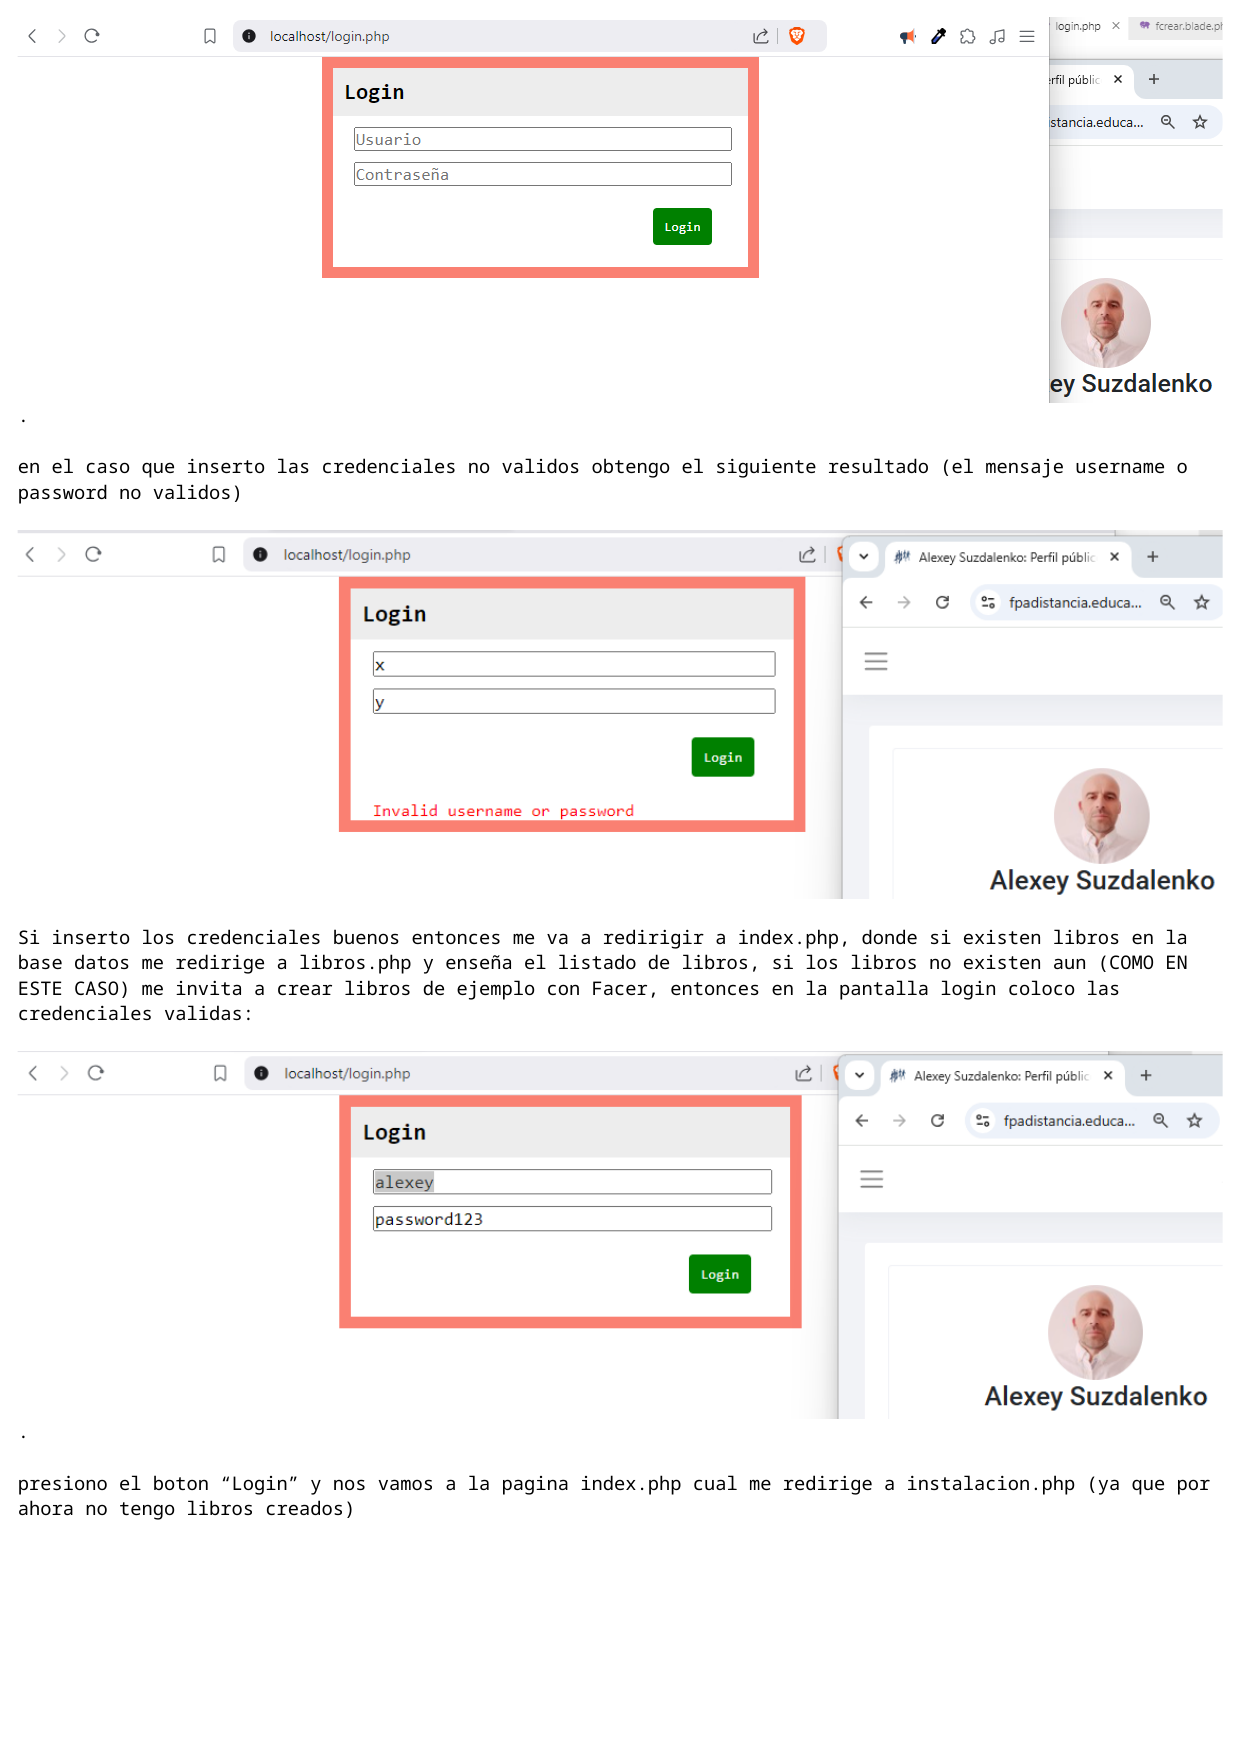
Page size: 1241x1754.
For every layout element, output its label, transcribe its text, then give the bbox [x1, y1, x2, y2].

picture [17, 1051, 1223, 1419]
picture [17, 17, 1223, 403]
text presiono el boton “Login” y nos vamos a la pagina index.php cual me redirige a instalacion.php (ya que por ahora no tengo libros creados) [18, 1470, 1222, 1521]
text . [18, 1419, 1222, 1444]
text en el caso que inserto las credenciales no validos obtengo el siguiente resultado (el mensaje username o password no validos) [18, 454, 1222, 505]
text Si inserto los credenciales buenos entonces me va a redirigir a index.php, donde si existen libros en la base datos me redirige a libros.php y enseña el listado de libros, si los libros no existen aun (COMO EN ESTE CASO) me invita a crear libros de ejemplo con Facer, entonces en la pantalla login coloco las credenciales validas: [18, 924, 1222, 1026]
picture [17, 530, 1223, 899]
text . [18, 403, 1222, 428]
